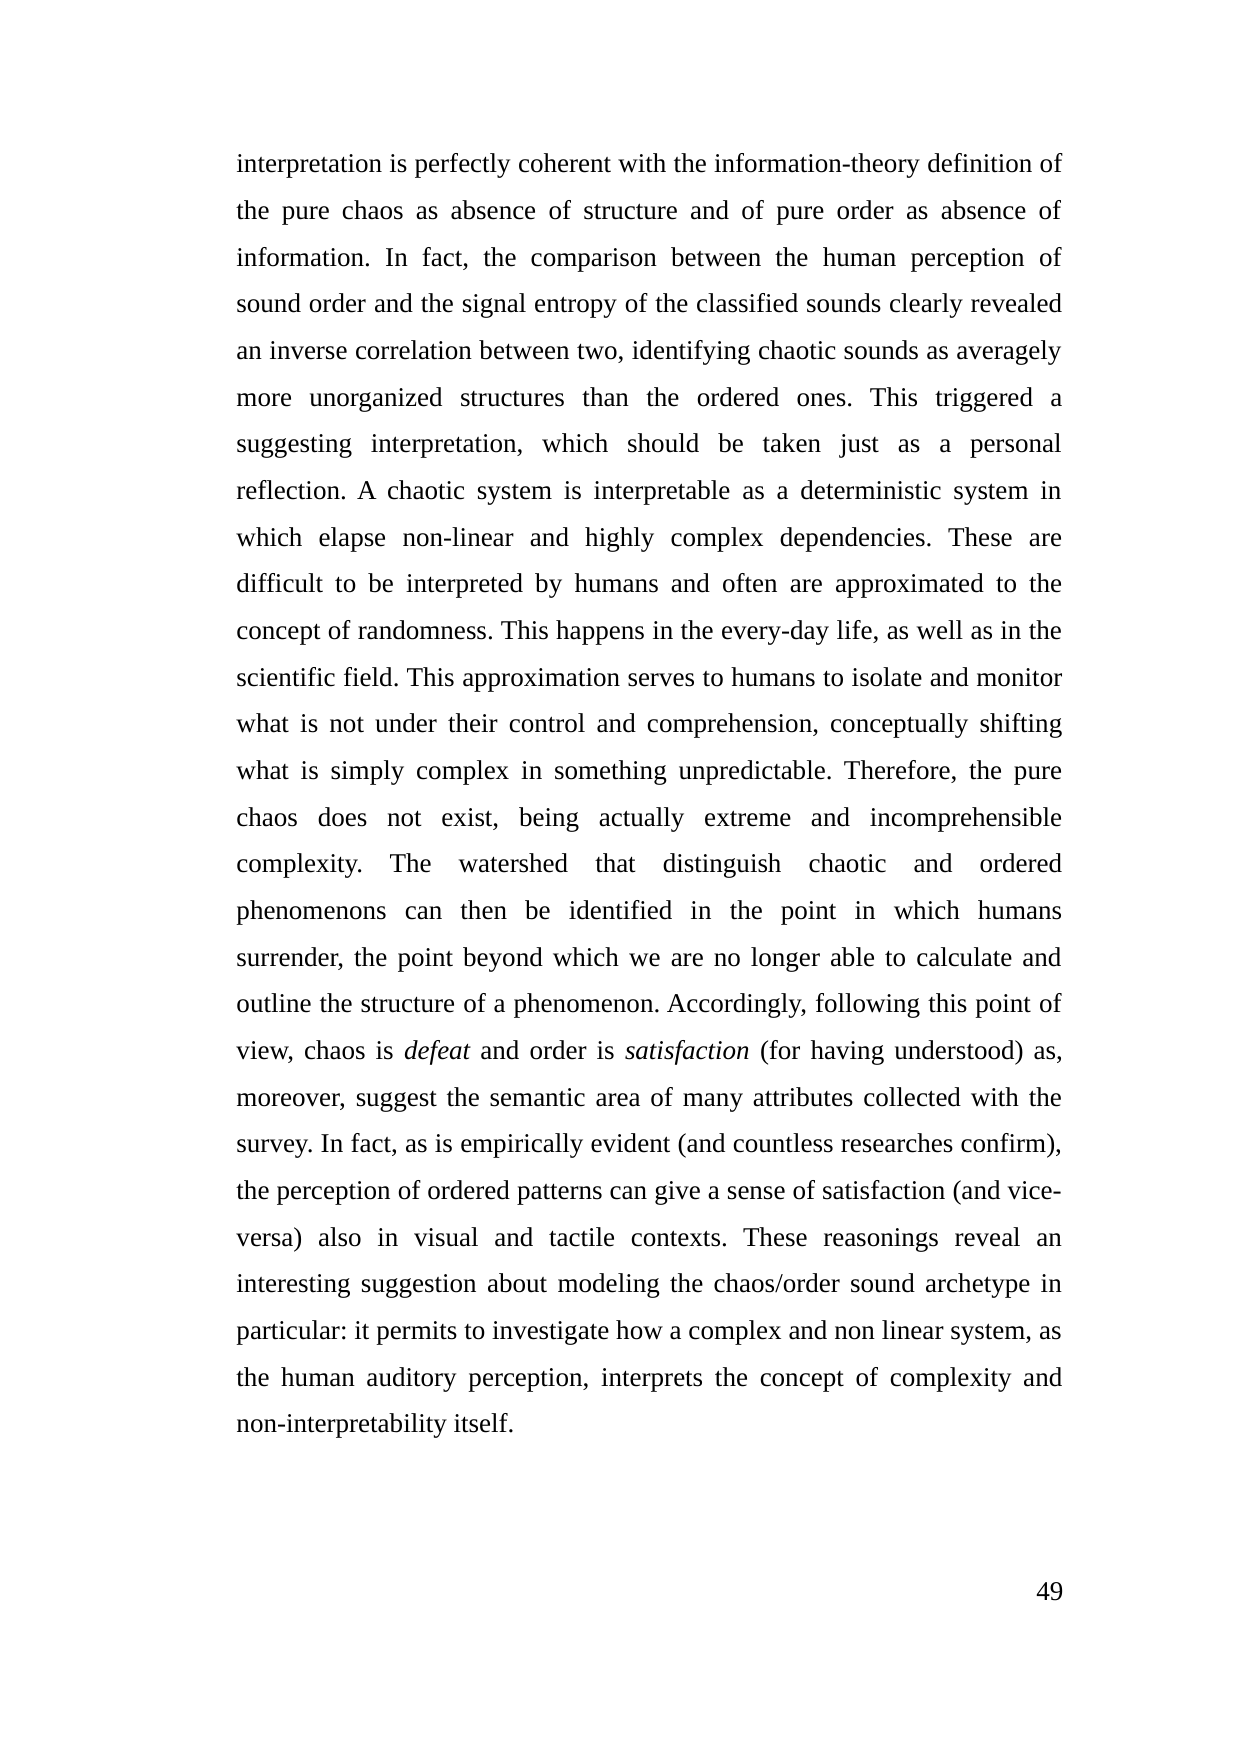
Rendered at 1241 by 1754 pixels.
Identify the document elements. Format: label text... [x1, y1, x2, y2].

text interpretation is perfectly coherent with the information-theory definition of the pure chaos as absence of structure and of pure order as absence of information. In fact, the comparison between the human perception of sound order and the signal entropy of the classified sounds clearly revealed an inverse correlation between two, identifying chaotic sounds as averagely more unorganized structures than the ordered ones. This triggered a suggesting interpretation, which should be taken just as a personal reflection. A chaotic system is interpretable as a deterministic system in which elapse non-linear and highly complex dependencies. These are difficult to be interpreted by humans and often are approximated to the concept of randomness. This happens in the every-day life, as well as in the scientific field. This approximation serves to humans to isolate and monitor what is not under their control and comprehension, conceptually shifting what is simply complex in something unpredictable. Therefore, the pure chaos does not exist, being actually extreme and incomprehensible complexity. The watershed that distinguish chaotic and ordered phenomenons can then be identified in the point in which humans surrender, the point beyond which we are no longer able to calculate and outline the structure of a phenomenon. Accordingly, following this point of view, chaos is defeat and order is satisfaction (for having understood) as, moreover, suggest the semantic area of many attributes collected with the survey. In fact, as is empirically evident (and countless researches confirm), the perception of ordered patterns can give a sense of satisfaction (and vice-versa) also in visual and tactile contexts. These reasonings reveal an interesting suggestion about modeling the chaos/order sound archetype in particular: it permits to investigate how a complex and non linear system, as the human auditory perception, interprets the concept of complexity and non-interpretability itself. [236, 148, 1063, 1439]
